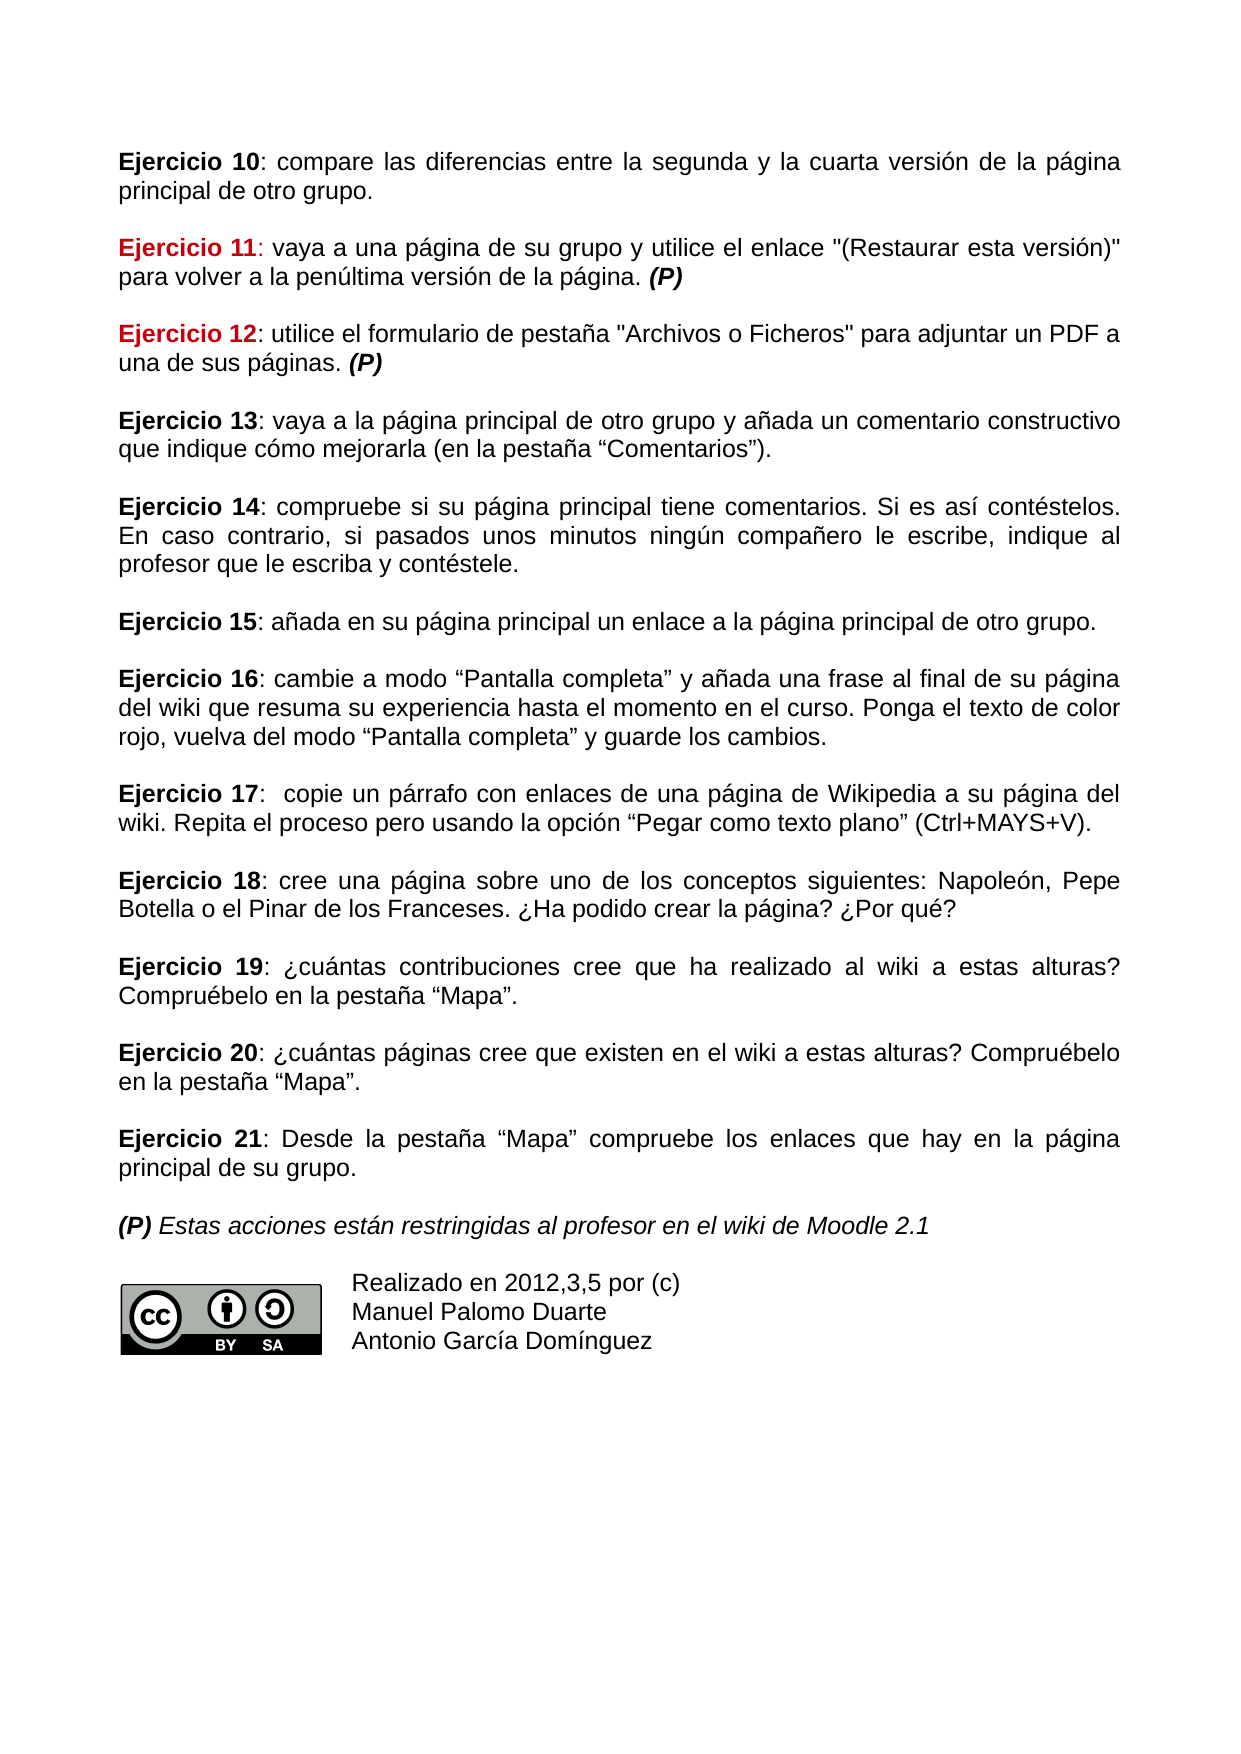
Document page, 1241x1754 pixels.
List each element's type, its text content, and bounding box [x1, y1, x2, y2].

text Ejercicio 21: Desde la pestaña “Mapa” compruebe los enlaces que hay en la página principal de su grupo. [118, 1124, 1122, 1182]
picture [120, 1284, 322, 1355]
text Ejercicio 14: compruebe si su página principal tiene comentarios. Si es así contéstelos. En caso contrario, si pasados unos minutos ningún compañero le escribe, indique al profesor que le escriba y contéstele. [118, 492, 1122, 578]
text Realizado en 2012,3,5 por (c) [118, 1268, 1122, 1297]
text Ejercicio 18: cree una página sobre uno de los conceptos siguientes: Napoleón, Pepe Botella o el Pinar de los Franceses. ¿Ha podido crear la página? ¿Por qué? [118, 866, 1122, 923]
text Ejercicio 13: vaya a la página principal de otro grupo y añada un comentario constructivo que indique cómo mejorarla (en la pestaña “Comentarios”). [118, 406, 1122, 463]
text Ejercicio 11: vaya a una página de su grupo y utilice el enlace "(Restaurar esta versión)" para volver a la penúltima versión de la página. (P) [118, 233, 1122, 291]
text Ejercicio 15: añada en su página principal un enlace a la página principal de otro grupo. [118, 607, 1122, 636]
text Ejercicio 16: cambie a modo “Pantalla completa” y añada una frase al final de su página del wiki que resuma su experiencia hasta el momento en el curso. Ponga el texto de color rojo, vuelva del modo “Pantalla completa” y guarde los cambios. [118, 664, 1122, 751]
text Ejercicio 12: utilice el formulario de pestaña "Archivos o Ficheros" para adjuntar un PDF a una de sus páginas. (P) [118, 319, 1122, 377]
text Ejercicio 17: copie un párrafo con enlaces de una página de Wikipedia a su página del wiki. Repita el proceso pero usando la opción “Pegar como texto plano” (Ctrl+MAYS+V). [118, 779, 1122, 837]
text Ejercicio 20: ¿cuántas páginas cree que existen en el wiki a estas alturas? Compruébelo en la pestaña “Mapa”. [118, 1038, 1122, 1096]
text Ejercicio 19: ¿cuántas contribuciones cree que ha realizado al wiki a estas alturas? Compruébelo en la pestaña “Mapa”. [118, 952, 1122, 1009]
text Manuel Palomo Duarte [322, 1297, 1122, 1326]
text Ejercicio 10: compare las diferencias entre la segunda y la cuarta versión de la página principal de otro grupo. [118, 147, 1122, 204]
text Antonio García Domínguez [322, 1326, 1122, 1354]
text (P) Estas acciones están restringidas al profesor en el wiki de Moodle 2.1 [118, 1211, 1122, 1239]
